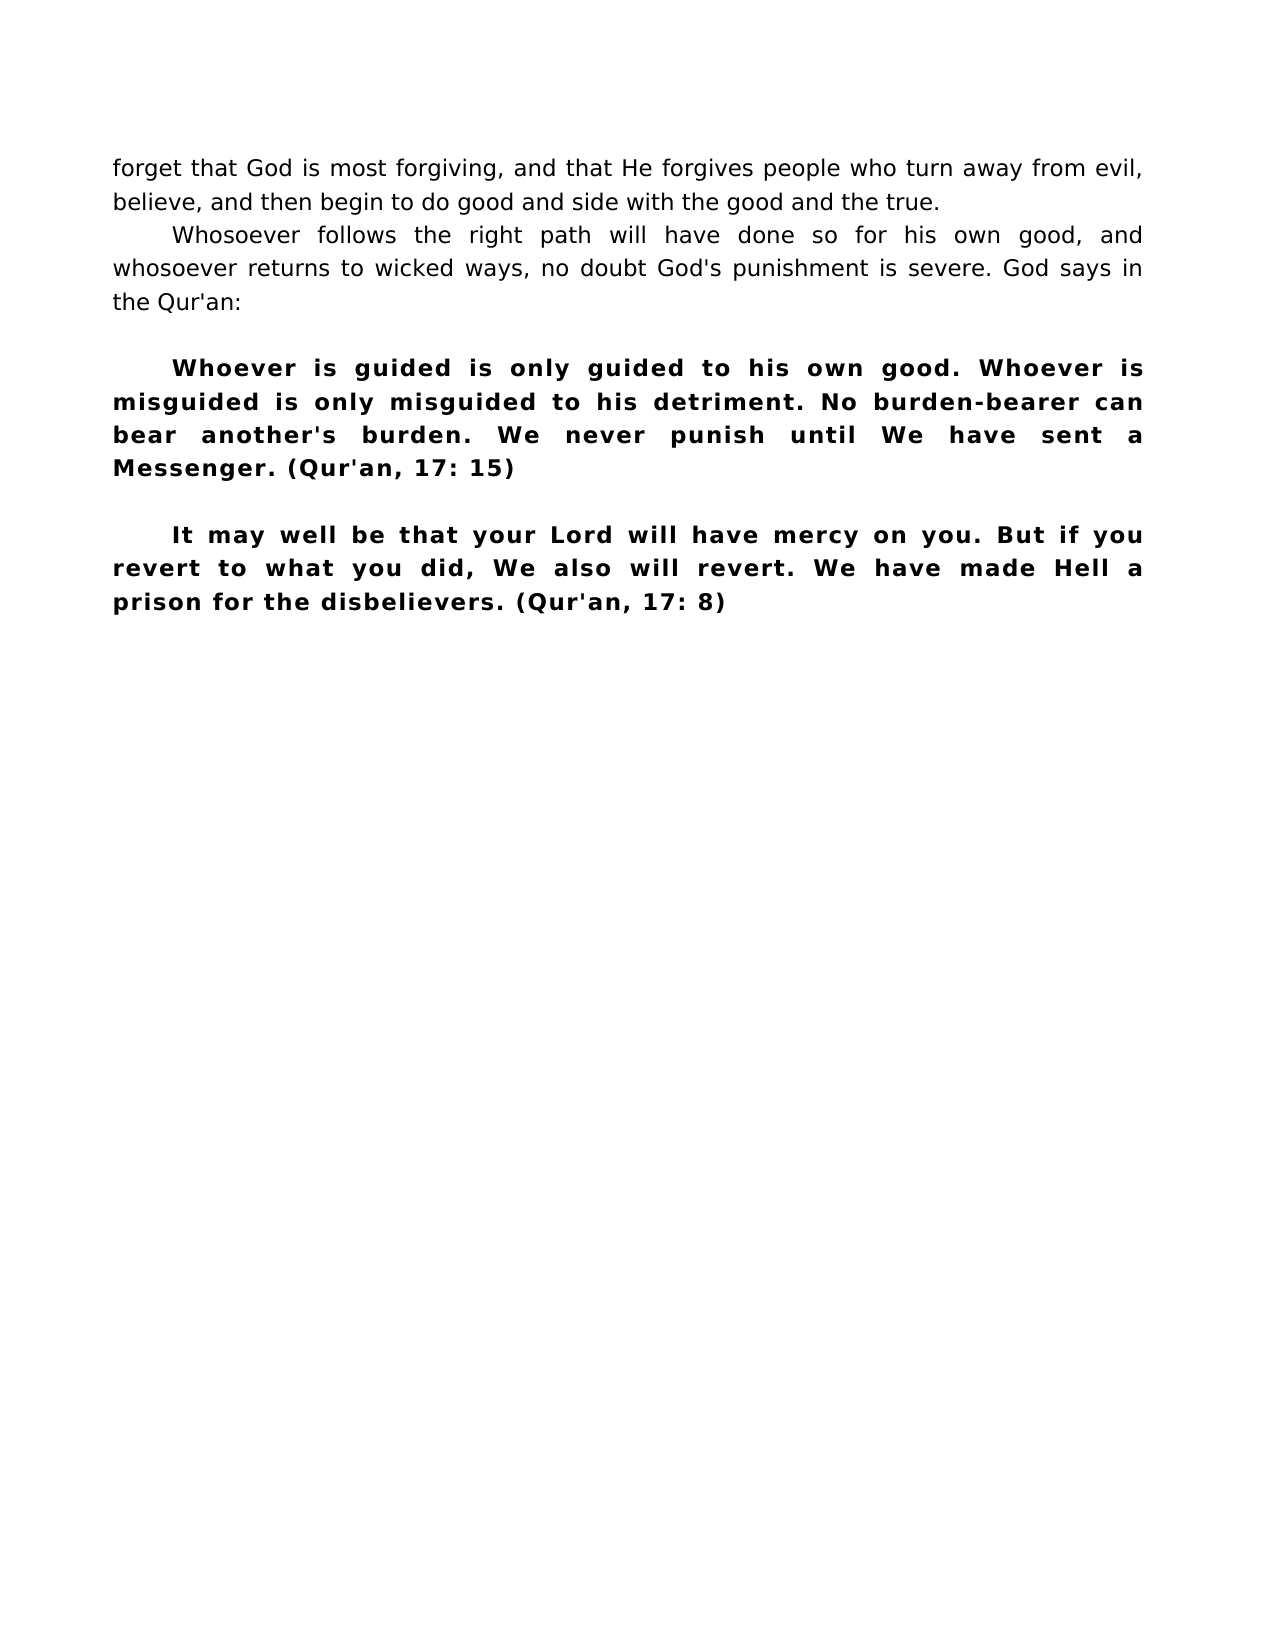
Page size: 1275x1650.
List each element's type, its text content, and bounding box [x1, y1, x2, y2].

text forget that God is most forgiving, and that He forgives people who turn away from evil, believe, and then begin to do good and side with the good and the true. [112, 150, 1145, 217]
text Whoever is guided is only guided to his own good. Whoever is misguided is only misguided to his detriment. No burden-bearer can bear another's burden. We never punish until We have sent a Messenger. (Qur'an, 17: 15) [112, 350, 1145, 483]
text Whosoever follows the right path will have done so for his own good, and whosoever returns to wicked ways, no doubt God's punishment is severe. God says in the Qur'an: [112, 217, 1145, 317]
text It may well be that your Lord will have mercy on you. But if you revert to what you did, We also will revert. We have made Hell a prison for the disbelievers. (Qur'an, 17: 8) [112, 517, 1145, 617]
